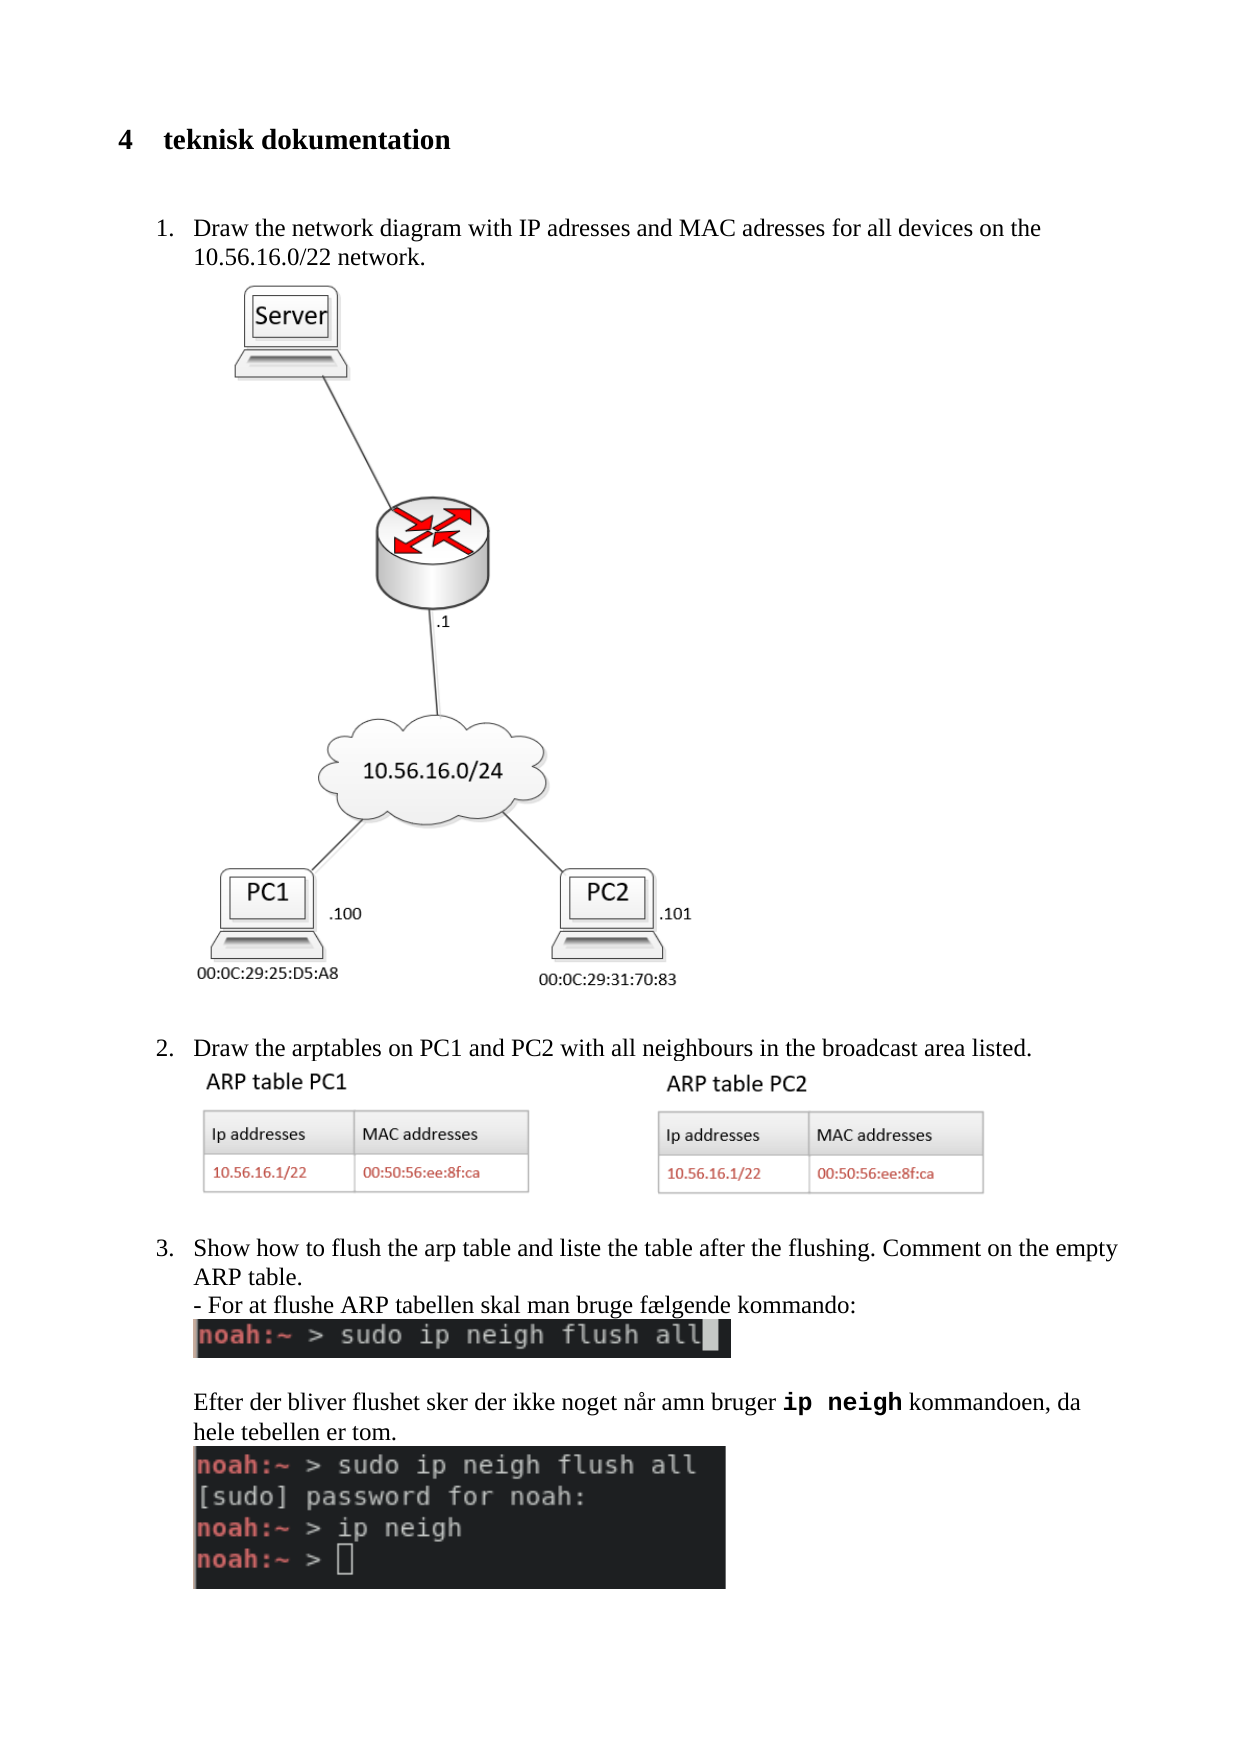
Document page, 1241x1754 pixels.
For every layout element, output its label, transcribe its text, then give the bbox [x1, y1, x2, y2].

subtitle teknisk dokumentation [118, 122, 1122, 155]
list Draw the network diagram with IP adresses and MAC adresses for all devices on the 10.56.16.0/22 network. [156, 213, 1122, 1033]
picture [193, 1061, 993, 1205]
list Draw the arptables on PC1 and PC2 with all neighbours in the broadcast area listed. [156, 1033, 1122, 1233]
picture [193, 1319, 731, 1358]
list Show how to flush the arp table and liste the table after the flushing. Comment on the empty ARP table. - For at flushe ARP tabellen skal man bruge fælgende kommando: Efter der bliver flushet sker der ikke noget når amn bruger ip neigh kommandoen, da hele tebellen er tom. [156, 1233, 1122, 1618]
picture [193, 1446, 726, 1589]
picture [193, 270, 709, 1005]
